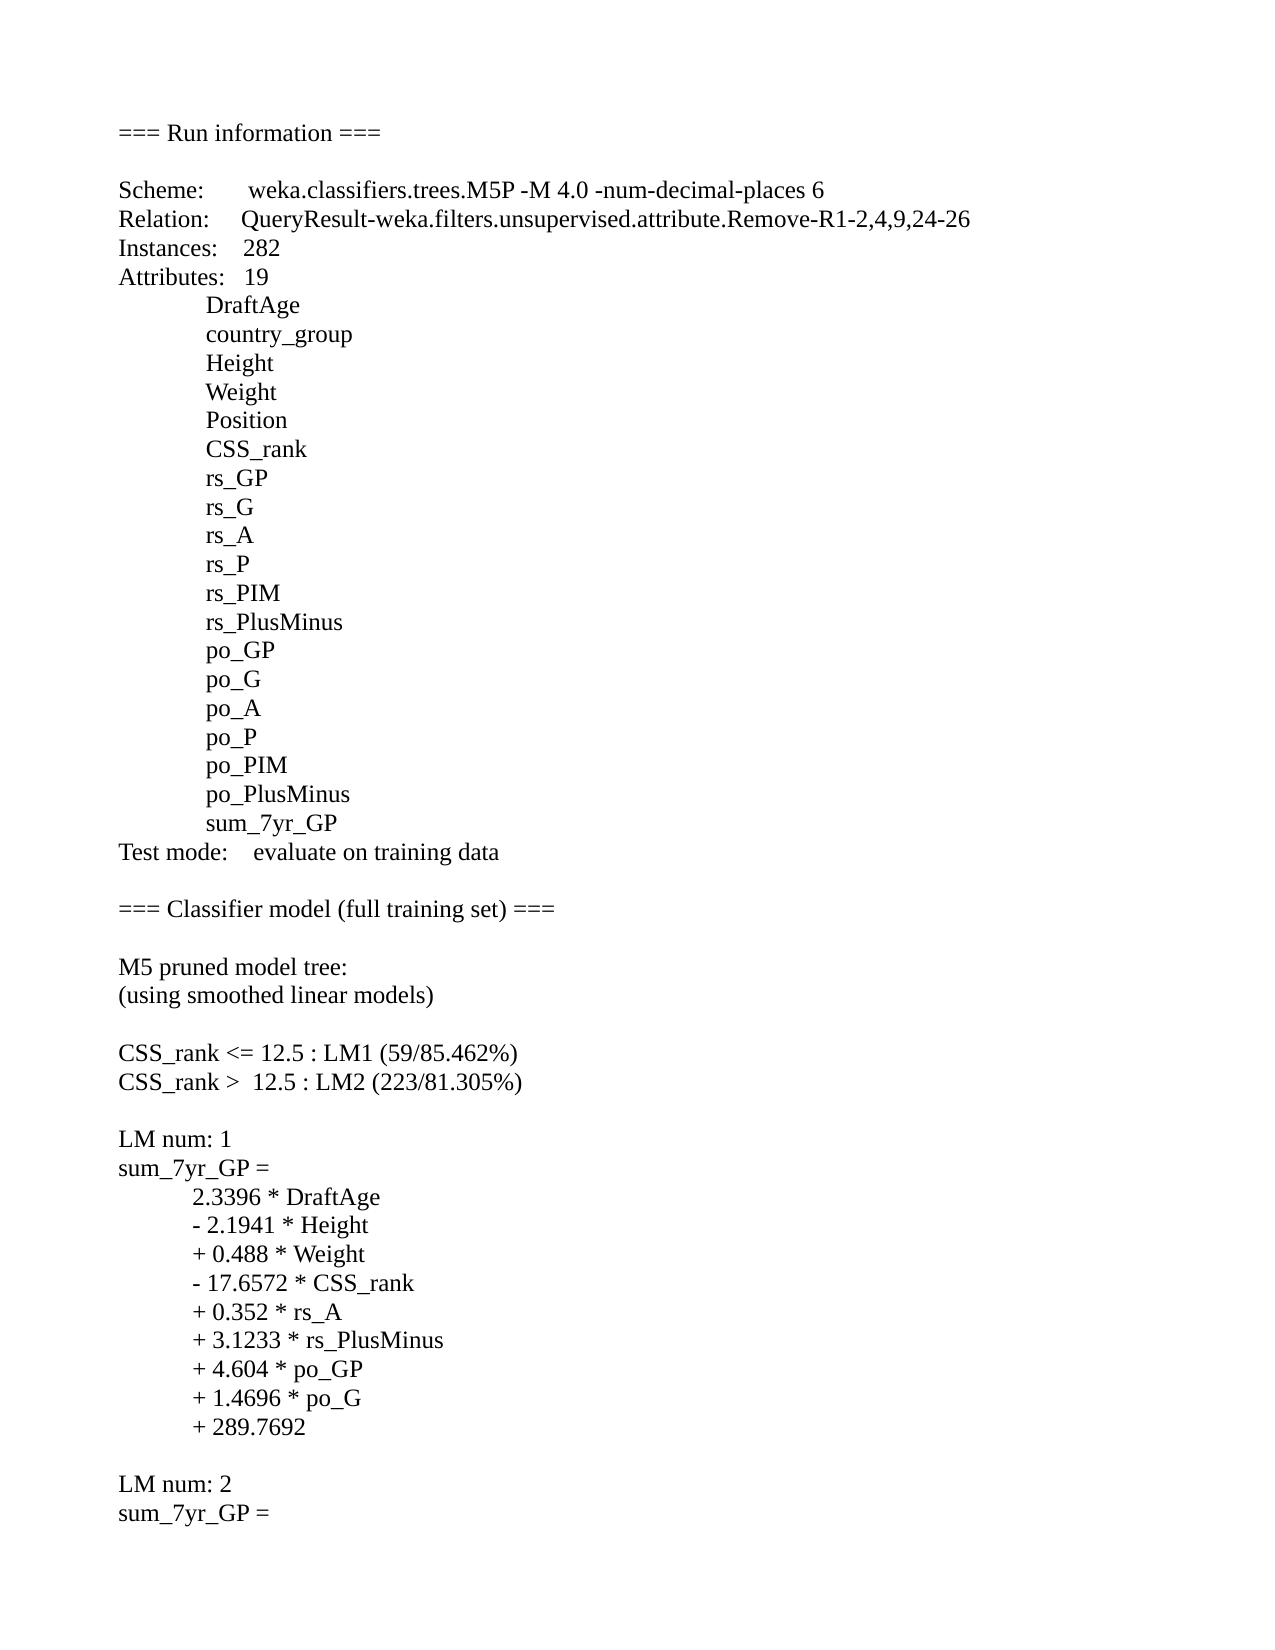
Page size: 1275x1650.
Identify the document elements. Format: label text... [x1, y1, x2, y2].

text Weight [118, 377, 1157, 406]
text po_A [118, 693, 1157, 722]
text rs_G [118, 492, 1157, 521]
text + 0.488 * Weight [118, 1239, 1157, 1268]
text Attributes: 19 [118, 262, 1157, 291]
text sum_7yr_GP [118, 808, 1157, 837]
text po_P [118, 722, 1157, 751]
text po_PIM [118, 751, 1157, 779]
text po_G [118, 664, 1157, 693]
text LM num: 2 [118, 1469, 1157, 1498]
text + 289.7692 [118, 1412, 1157, 1441]
text + 1.4696 * po_G [118, 1383, 1157, 1412]
text rs_PlusMinus [118, 607, 1157, 636]
text - 2.1941 * Height [118, 1211, 1157, 1239]
text CSS_rank [118, 434, 1157, 463]
text Instances: 282 [118, 233, 1157, 262]
text M5 pruned model tree: [118, 952, 1157, 981]
text rs_A [118, 521, 1157, 549]
text + 4.604 * po_GP [118, 1354, 1157, 1383]
text po_GP [118, 636, 1157, 664]
text Height [118, 348, 1157, 377]
text Relation: QueryResult-weka.filters.unsupervised.attribute.Remove-R1-2,4,9,24-26 [118, 204, 1157, 233]
text Position [118, 406, 1157, 434]
text + 0.352 * rs_A [118, 1297, 1157, 1326]
text - 17.6572 * CSS_rank [118, 1268, 1157, 1297]
text + 3.1233 * rs_PlusMinus [118, 1326, 1157, 1354]
text country_group [118, 319, 1157, 348]
text (using smoothed linear models) [118, 981, 1157, 1009]
text CSS_rank <= 12.5 : LM1 (59/85.462%) [118, 1038, 1157, 1067]
text rs_GP [118, 463, 1157, 492]
text rs_P [118, 549, 1157, 578]
text rs_PIM [118, 578, 1157, 607]
text CSS_rank > 12.5 : LM2 (223/81.305%) [118, 1067, 1157, 1096]
text LM num: 1 [118, 1124, 1157, 1153]
text === Run information === [118, 118, 1157, 147]
text sum_7yr_GP = [118, 1153, 1157, 1182]
text === Classifier model (full training set) === [118, 894, 1157, 923]
text Test mode: evaluate on training data [118, 837, 1157, 866]
text 2.3396 * DraftAge [118, 1182, 1157, 1211]
text Scheme: weka.classifiers.trees.M5P -M 4.0 -num-decimal-places 6 [118, 176, 1157, 204]
text sum_7yr_GP = [118, 1498, 1157, 1527]
text DraftAge [118, 291, 1157, 319]
text po_PlusMinus [118, 779, 1157, 808]
